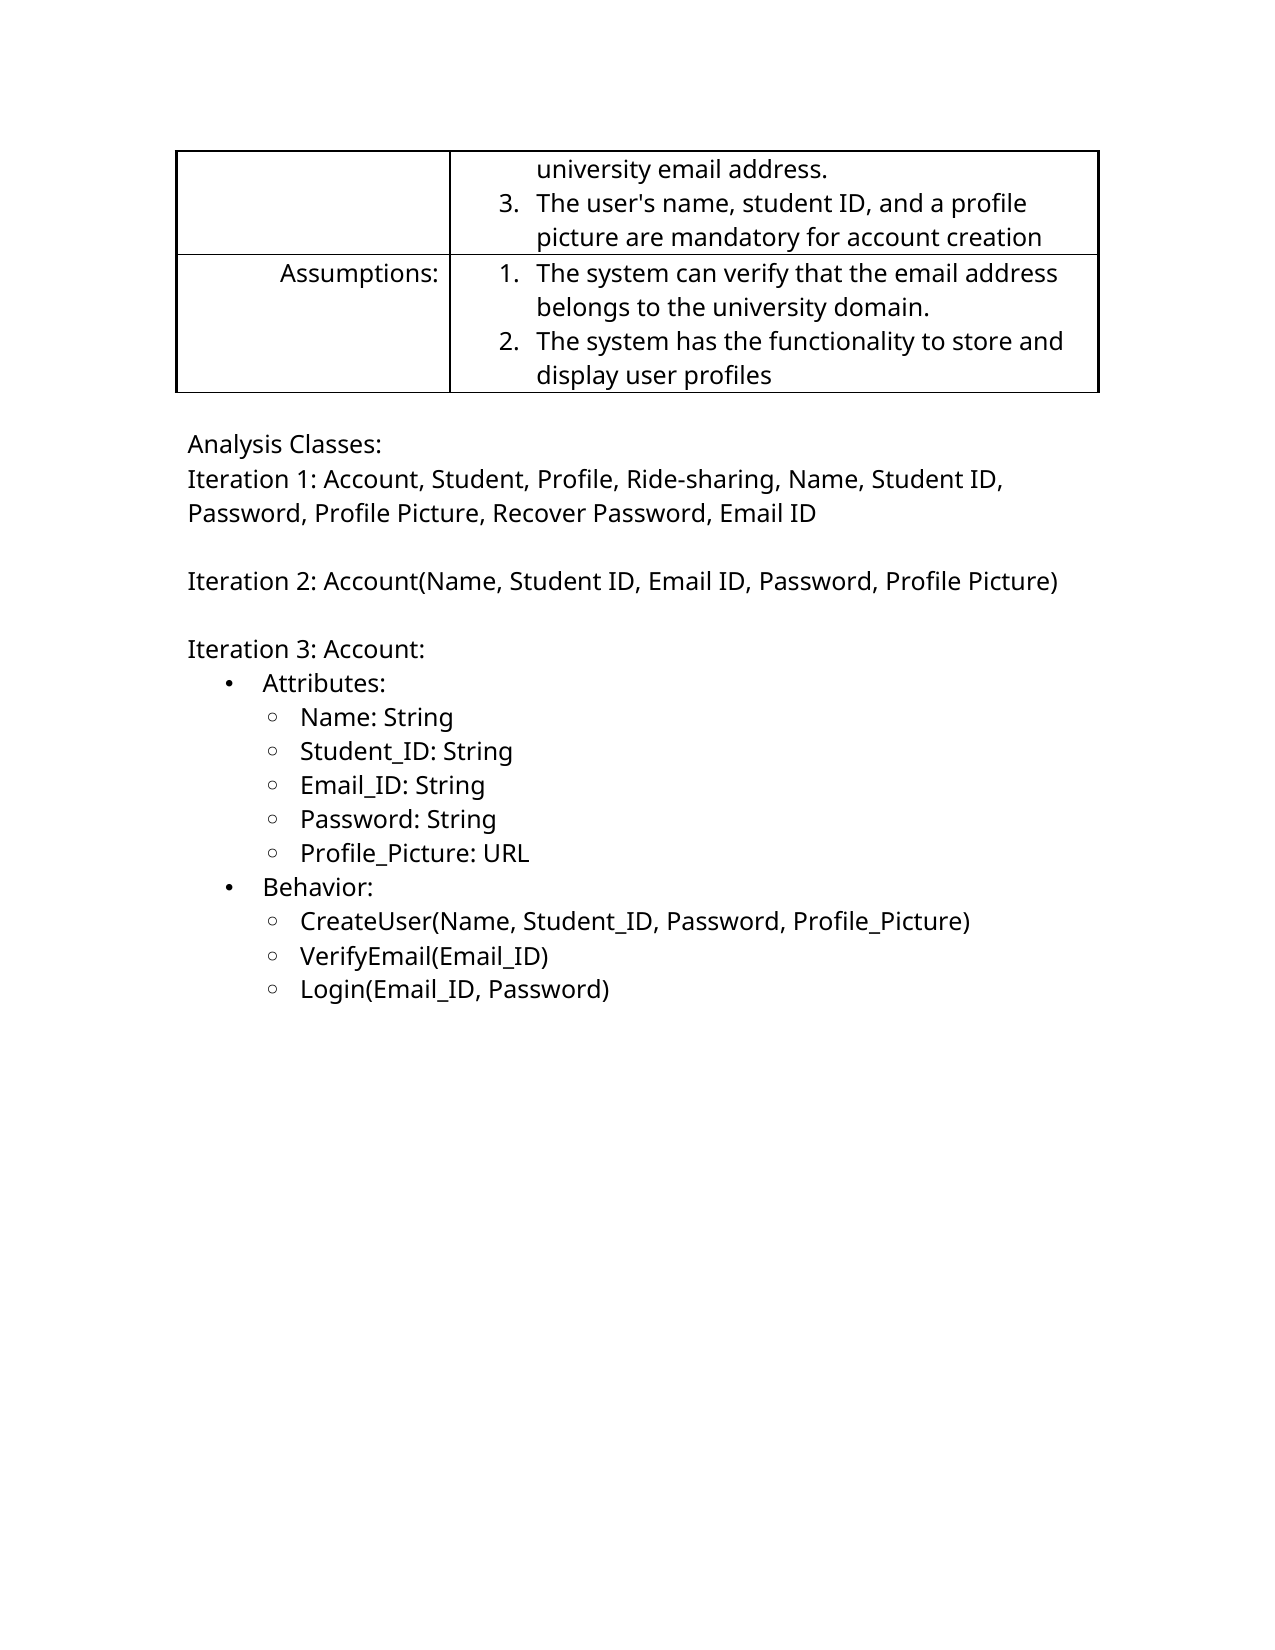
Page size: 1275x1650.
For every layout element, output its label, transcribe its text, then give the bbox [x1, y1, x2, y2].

table_cell The system can verify that the email address belongs to the university domain. The system has the functionality to store and display user profiles [451, 255, 1097, 392]
list Profile_Picture: URL [262, 836, 1087, 870]
text Analysis Classes: [187, 427, 1087, 461]
list Email_ID: String [262, 768, 1087, 802]
list Name: String [262, 700, 1087, 734]
table_cell Assumptions: [178, 255, 449, 392]
list Student_ID: String [262, 734, 1087, 768]
list Attributes: [225, 666, 1087, 700]
list Password: String [262, 802, 1087, 836]
text Iteration 2: Account(Name, Student ID, Email ID, Password, Profile Picture) [187, 563, 1087, 597]
list CreateUser(Name, Student_ID, Password, Profile_Picture) [262, 904, 1087, 938]
text Iteration 1: Account, Student, Profile, Ride-sharing, Name, Student ID, Password, Profile Picture, Recover Password, Email ID [187, 461, 1087, 529]
table_cell university email address. The user's name, student ID, and a profile picture are mandatory for account creation [451, 152, 1097, 254]
text Iteration 3: Account: [187, 632, 1087, 666]
list Login(Email_ID, Password) [262, 972, 1087, 1006]
list VerifyEmail(Email_ID) [262, 938, 1087, 972]
list Behavior: [225, 870, 1087, 904]
table_cell [178, 152, 449, 254]
